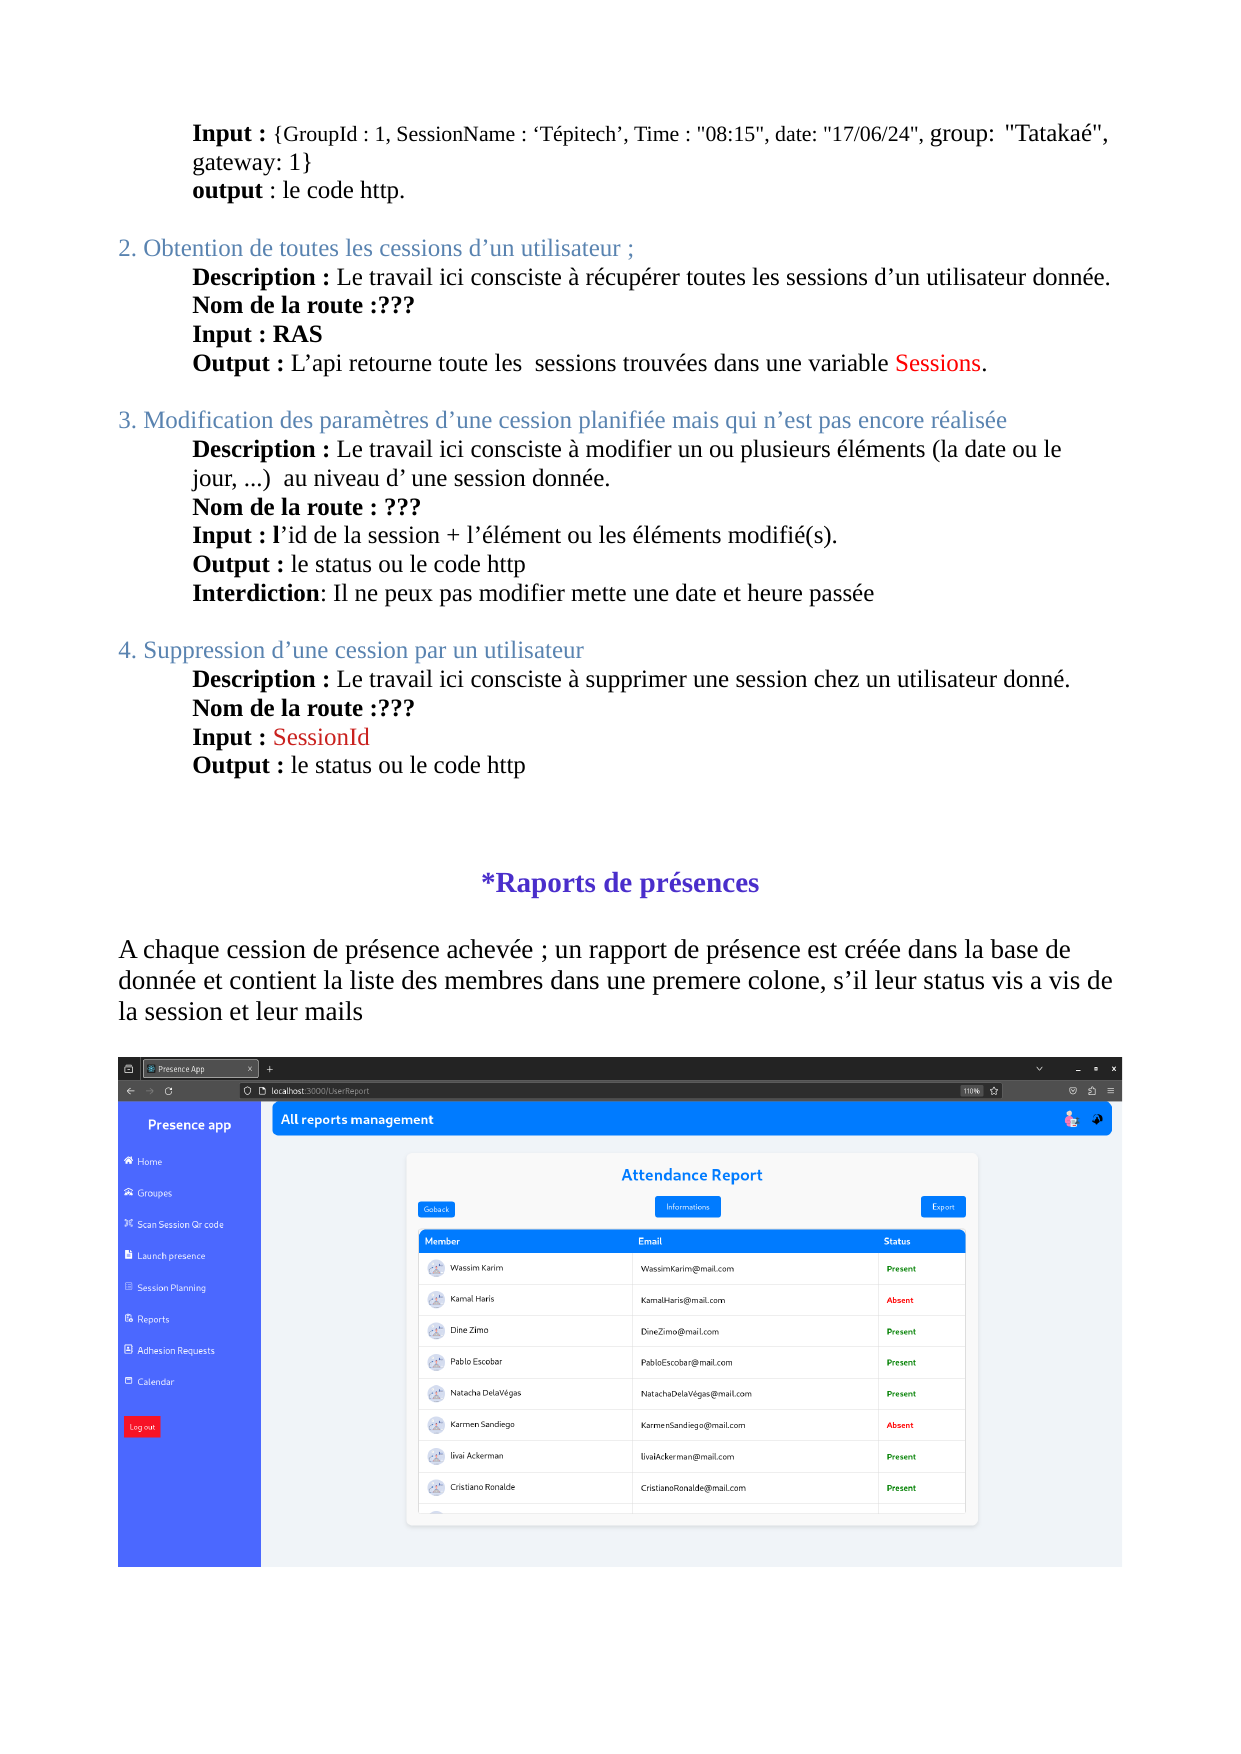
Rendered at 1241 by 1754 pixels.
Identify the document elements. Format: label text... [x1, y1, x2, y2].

text Input : RAS [118, 319, 1122, 348]
text Description : Le travail ici consciste à récupérer toutes les sessions d’un utilisateur donnée. [118, 262, 1122, 291]
text Output : le status ou le code http [118, 549, 1122, 578]
picture [118, 1057, 1123, 1567]
text Interdiction: Il ne peux pas modifier mette une date et heure passée [118, 578, 1122, 607]
text 4. Suppression d’une cession par un utilisateur [118, 636, 1122, 664]
text A chaque cession de présence achevée ; un rapport de présence est créée dans la base de donnée et contient la liste des membres dans une premere colone, s’il leur status vis a vis de la session et leur mails [118, 933, 1122, 1026]
text *Raports de présences [118, 866, 1122, 899]
text Nom de la route :??? [118, 291, 1122, 319]
text Nom de la route : ??? [118, 492, 1122, 521]
text Description : Le travail ici consciste à supprimer une session chez un utilisateur donné. [118, 664, 1122, 693]
text output : le code http. [118, 176, 1122, 204]
text Input : l’id de la session + l’élément ou les éléments modifié(s). [118, 521, 1122, 549]
text Input : SessionId [118, 722, 1122, 751]
text Input : {GroupId : 1, SessionName : ‘Tépitech’, Time : "08:15", date: "17/06/24", group: "Tatakaé", gateway: 1} [118, 118, 1122, 176]
text Description : Le travail ici consciste à modifier un ou plusieurs éléments (la date ou le jour, ...) au niveau d’ une session donnée. [118, 434, 1122, 492]
text 3. Modification des paramètres d’une cession planifiée mais qui n’est pas encore réalisée [118, 406, 1122, 434]
text Nom de la route :??? [118, 693, 1122, 722]
text Output : le status ou le code http [118, 751, 1122, 779]
text Output : L’api retourne toute les sessions trouvées dans une variable Sessions. [118, 348, 1122, 377]
text 2. Obtention de toutes les cessions d’un utilisateur ; [118, 233, 1122, 262]
